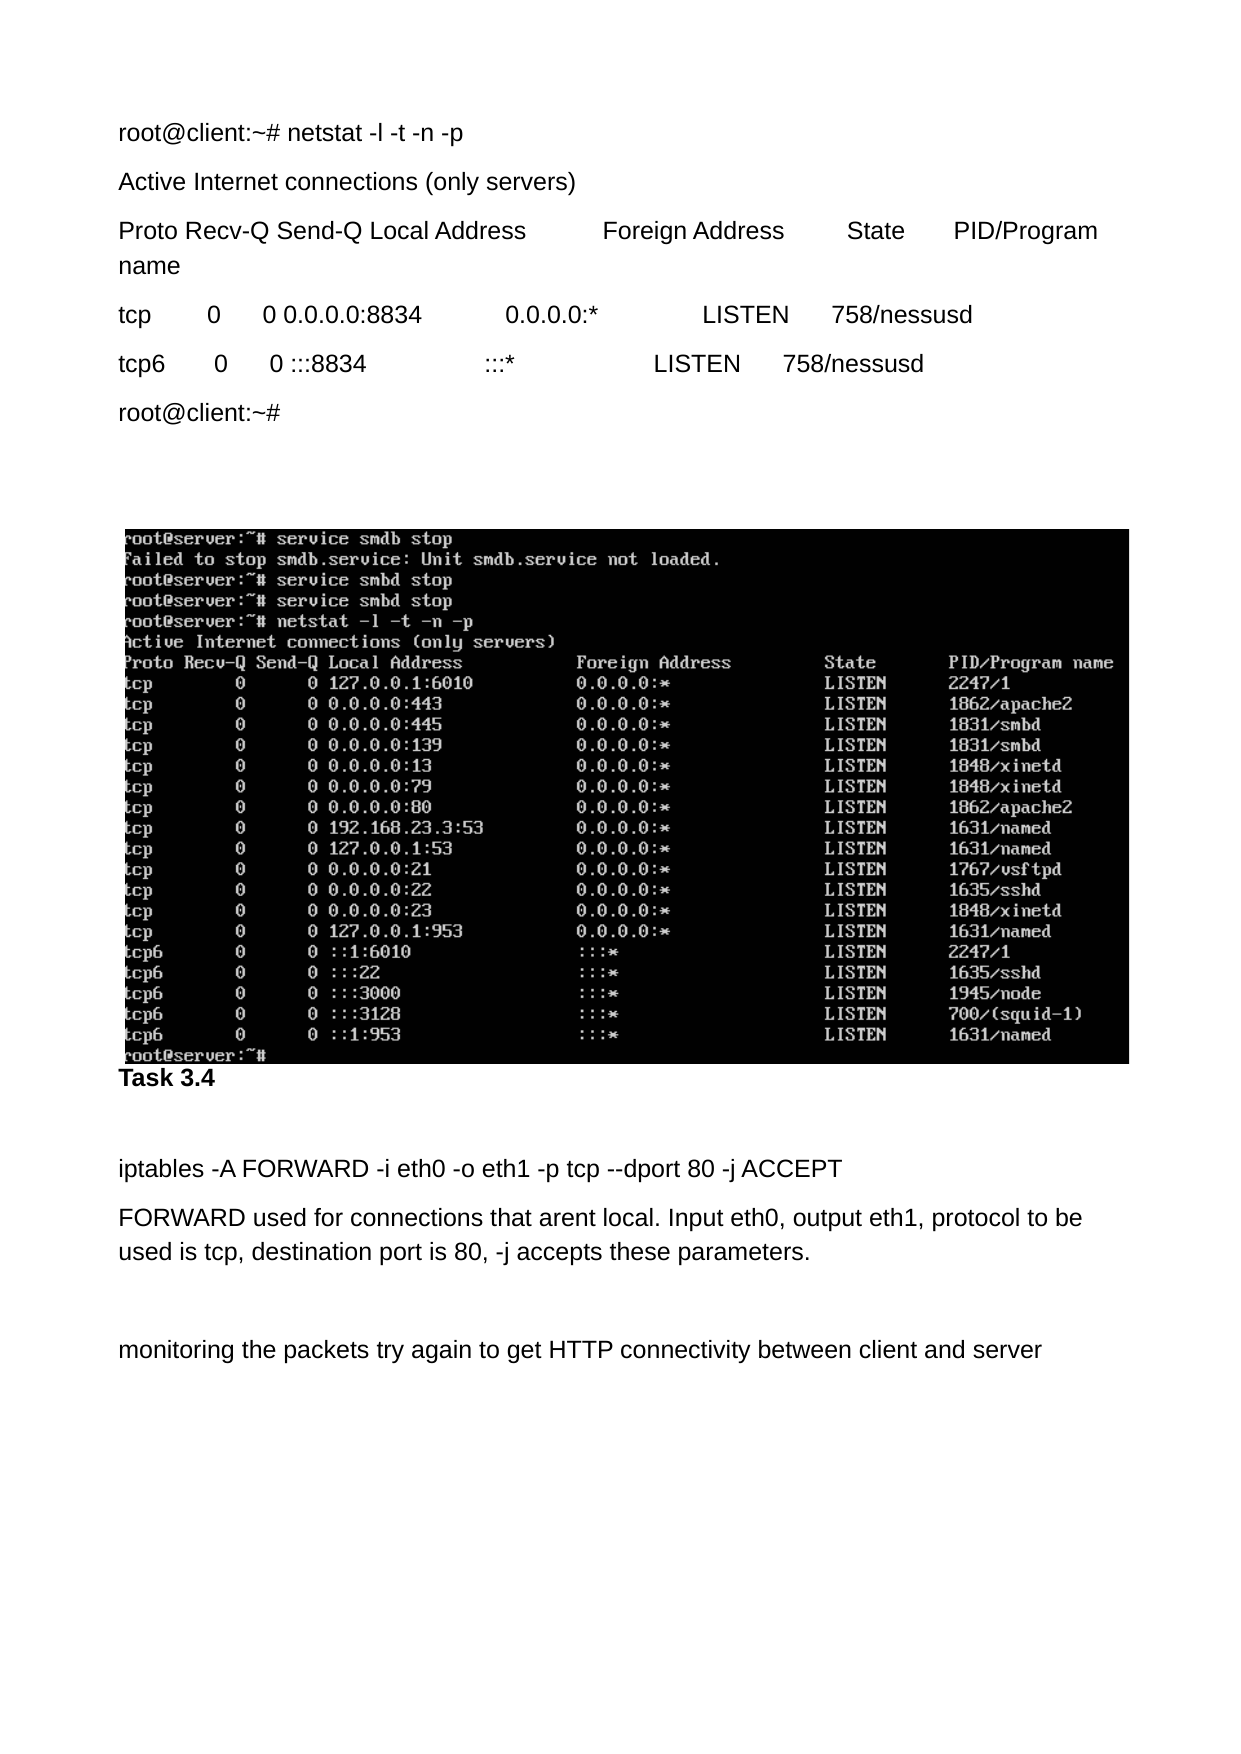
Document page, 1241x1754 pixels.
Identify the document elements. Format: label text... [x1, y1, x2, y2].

subtitle Task 3.4 [118, 570, 1122, 1092]
text Active Internet connections (only servers) [118, 167, 1122, 196]
text Proto Recv-Q Send-Q Local Address Foreign Address State PID/Program name [118, 216, 1122, 279]
picture [125, 529, 1130, 1064]
text tcp6 0 0 :::8834 :::* LISTEN 758/nessusd [118, 349, 1122, 378]
text FORWARD used for connections that arent local. Input eth0, output eth1, protocol to be used is tcp, destination port is 80, -j accepts these parameters. [118, 1203, 1122, 1266]
text iptables -A FORWARD -i eth0 -o eth1 -p tcp --dport 80 -j ACCEPT [118, 1154, 1122, 1182]
text tcp 0 0 0.0.0.0:8834 0.0.0.0:* LISTEN 758/nessusd [118, 300, 1122, 328]
text root@client:~# [118, 398, 1122, 427]
text monitoring the packets try again to get HTTP connectivity between client and server [118, 1335, 1122, 1364]
text root@client:~# netstat -l -t -n -p [118, 118, 1122, 147]
